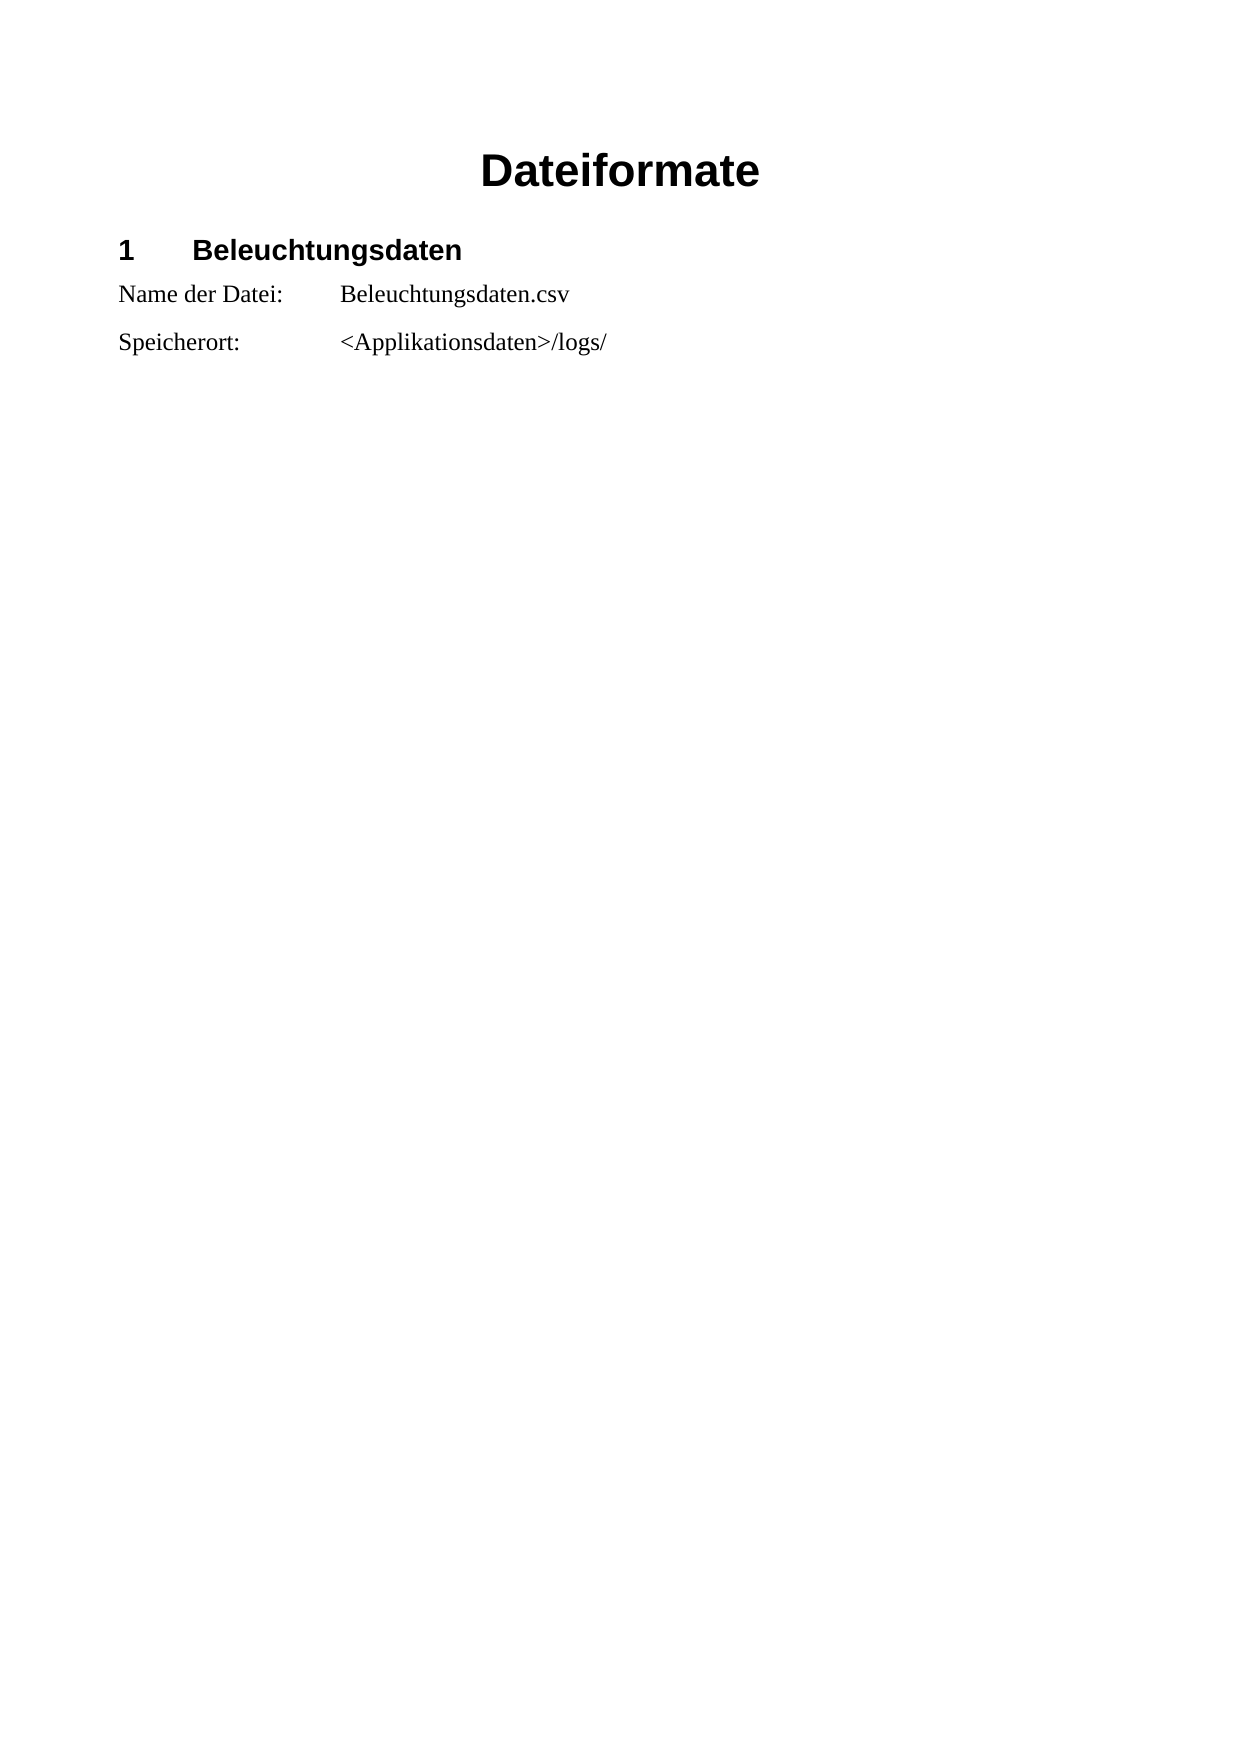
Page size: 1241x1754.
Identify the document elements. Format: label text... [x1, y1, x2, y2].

text Name der Datei: Beleuchtungsdaten.csv [118, 279, 1122, 308]
subtitle Beleuchtungsdaten [118, 233, 1122, 267]
text Dateiformate [118, 143, 1122, 196]
text Speicherort: <Applikationsdaten>/logs/ [118, 327, 1122, 356]
